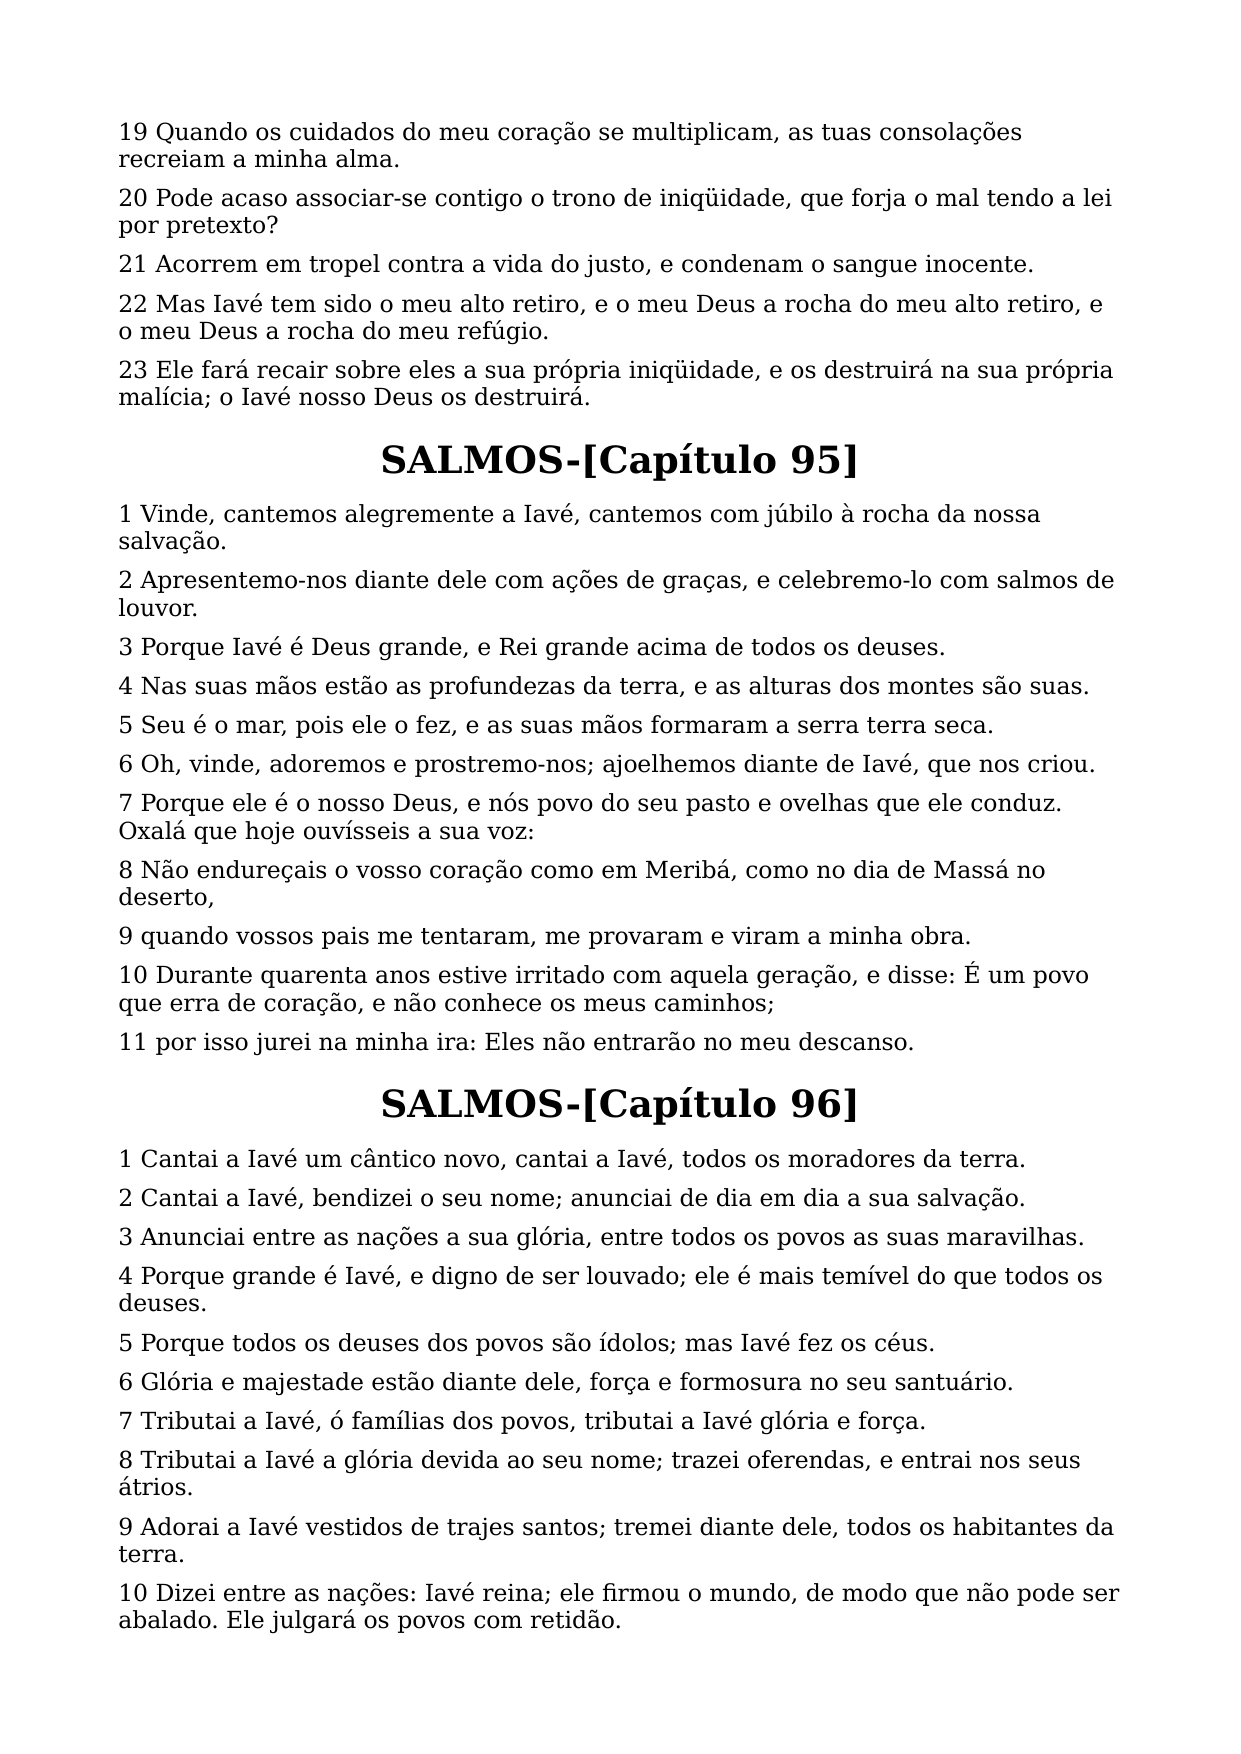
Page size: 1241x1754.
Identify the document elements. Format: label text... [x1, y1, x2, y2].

text 7 Tributai a Iavé, ó famílias dos povos, tributai a Iavé glória e força. [118, 1407, 1122, 1435]
text 1 Cantai a Iavé um cântico novo, cantai a Iavé, todos os moradores da terra. [118, 1145, 1122, 1172]
text 2 Apresentemo-nos diante dele com ações de graças, e celebremo-lo com salmos de louvor. [118, 567, 1122, 622]
text 6 Oh, vinde, adoremos e prostremo-nos; ajoelhemos diante de Iavé, que nos criou. [118, 751, 1122, 778]
text 19 Quando os cuidados do meu coração se multiplicam, as tuas consolações recreiam a minha alma. [118, 118, 1122, 173]
text 9 quando vossos pais me tentaram, me provaram e viram a minha obra. [118, 923, 1122, 950]
text 7 Porque ele é o nosso Deus, e nós povo do seu pasto e ovelhas que ele conduz. Oxalá que hoje ouvísseis a sua voz: [118, 790, 1122, 845]
text 8 Tributai a Iavé a glória devida ao seu nome; trazei oferendas, e entrai nos seus átrios. [118, 1447, 1122, 1501]
text 23 Ele fará recair sobre eles a sua própria iniqüidade, e os destruirá na sua própria malícia; o Iavé nosso Deus os destruirá. [118, 357, 1122, 411]
text 20 Pode acaso associar-se contigo o trono de iniqüidade, que forja o mal tendo a lei por pretexto? [118, 184, 1122, 239]
subtitle SALMOS-[Capítulo 95] [118, 438, 1122, 482]
text 1 Vinde, cantemos alegremente a Iavé, cantemos com júbilo à rocha da nossa salvação. [118, 501, 1122, 555]
subtitle SALMOS-[Capítulo 96] [118, 1083, 1122, 1127]
text 10 Dizei entre as nações: Iavé reina; ele firmou o mundo, de modo que não pode ser abalado. Ele julgará os povos com retidão. [118, 1579, 1122, 1634]
text 3 Porque Iavé é Deus grande, e Rei grande acima de todos os deuses. [118, 633, 1122, 661]
text 9 Adorai a Iavé vestidos de trajes santos; tremei diante dele, todos os habitantes da terra. [118, 1513, 1122, 1568]
text 3 Anunciai entre as nações a sua glória, entre todos os povos as suas maravilhas. [118, 1223, 1122, 1251]
text 22 Mas Iavé tem sido o meu alto retiro, e o meu Deus a rocha do meu alto retiro, e o meu Deus a rocha do meu refúgio. [118, 290, 1122, 345]
text 5 Seu é o mar, pois ele o fez, e as suas mãos formaram a serra terra seca. [118, 712, 1122, 739]
text 6 Glória e majestade estão diante dele, força e formosura no seu santuário. [118, 1368, 1122, 1396]
text 5 Porque todos os deuses dos povos são ídolos; mas Iavé fez os céus. [118, 1329, 1122, 1356]
text 10 Durante quarenta anos estive irritado com aquela geração, e disse: É um povo que erra de coração, e não conhece os meus caminhos; [118, 962, 1122, 1017]
text 21 Acorrem em tropel contra a vida do justo, e condenam o sangue inocente. [118, 251, 1122, 278]
text 4 Nas suas mãos estão as profundezas da terra, e as alturas dos montes são suas. [118, 673, 1122, 700]
text 2 Cantai a Iavé, bendizei o seu nome; anunciai de dia em dia a sua salvação. [118, 1184, 1122, 1212]
text 4 Porque grande é Iavé, e digno de ser louvado; ele é mais temível do que todos os deuses. [118, 1263, 1122, 1317]
text 11 por isso jurei na minha ira: Eles não entrarão no meu descanso. [118, 1029, 1122, 1056]
text 8 Não endureçais o vosso coração como em Meribá, como no dia de Massá no deserto, [118, 857, 1122, 911]
